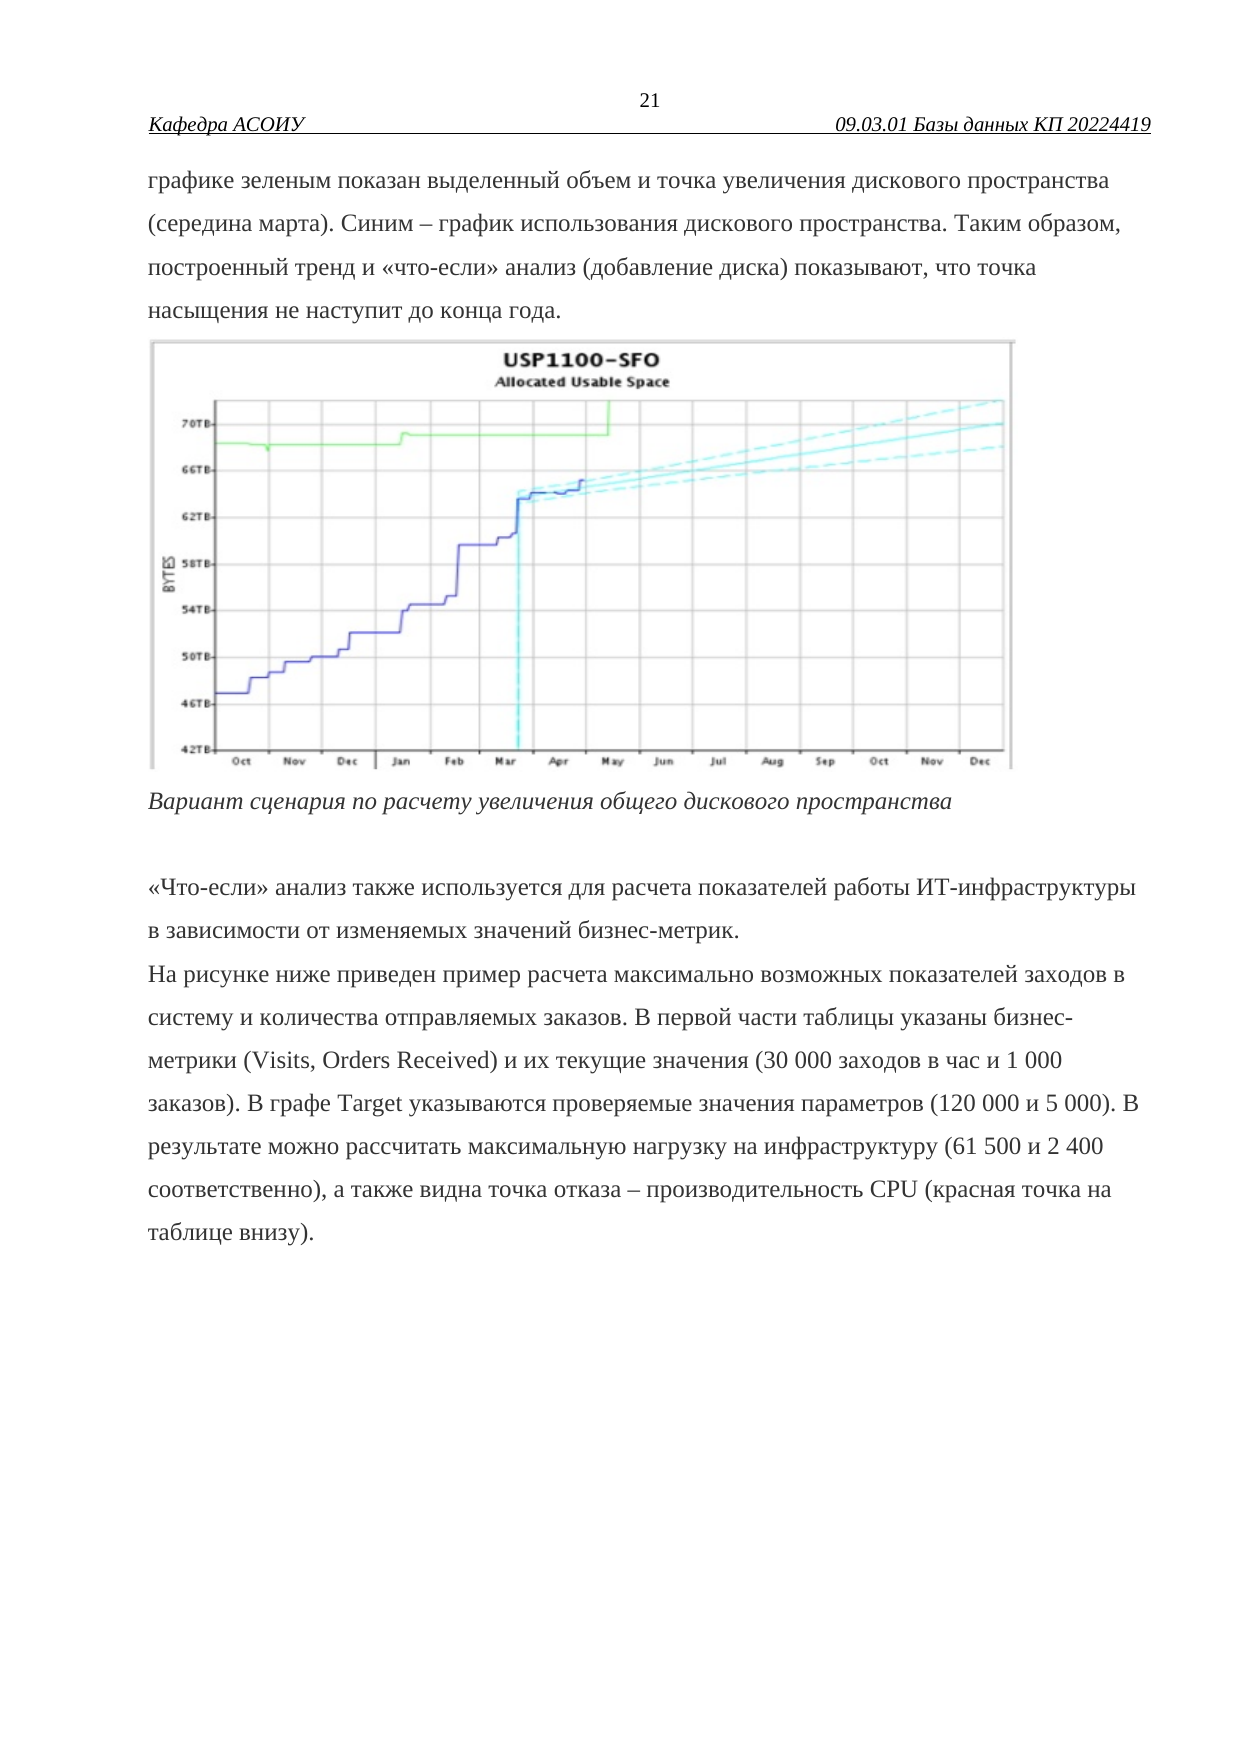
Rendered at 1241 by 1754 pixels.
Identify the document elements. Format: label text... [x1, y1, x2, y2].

text Вариант сценария по расчету увеличения общего дискового пространства «Что-если» анализ также используется для расчета показателей работы ИТ-инфраструктуры в зависимости от изменяемых значений бизнес-метрик. На рисунке ниже приведен пример расчета максимально возможных показателей заходов в систему и количества отправляемых заказов. В первой части таблицы указаны бизнес-метрики (Visits, Orders Received) и их текущие значения (30 000 заходов в час и 1 000 заказов). В графе Target указываются проверяемые значения параметров (120 000 и 5 000). В результате можно рассчитать максимальную нагрузку на инфраструктуру (61 500 и 2 400 соответственно), а также видна точка отказа – производительность CPU (красная точка на таблице внизу). [148, 786, 1152, 1246]
text графике зеленым показан выделенный объем и точка увеличения дискового пространства (середина марта). Синим – график использования дискового пространства. Таким образом, построенный тренд и «что-если» анализ (добавление диска) показывают, что точка насыщения не наступит до конца года. [148, 165, 1152, 323]
picture [147, 337, 1018, 772]
